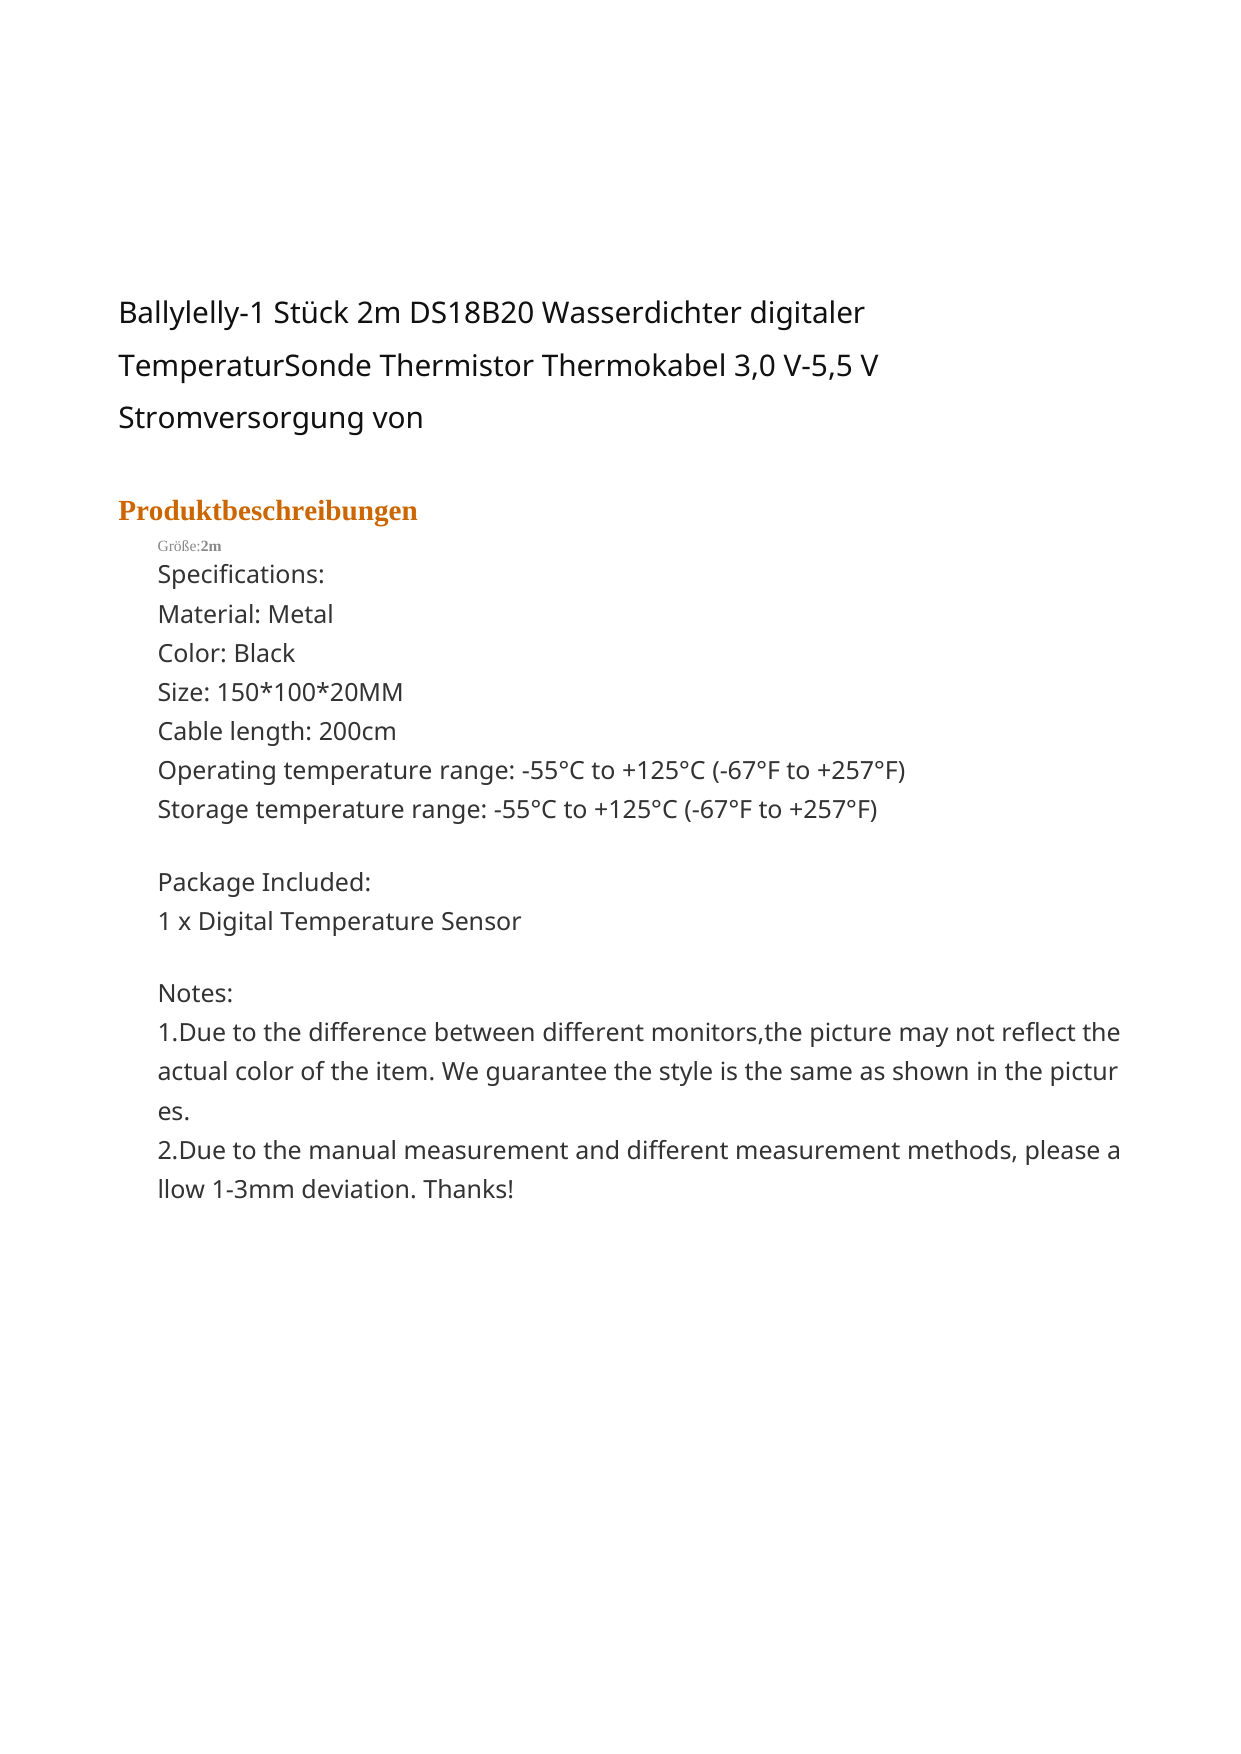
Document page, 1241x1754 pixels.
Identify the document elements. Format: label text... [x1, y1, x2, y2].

subtitle Produktbeschreibungen [118, 449, 1122, 527]
text Cable length: 200cm [157, 714, 1122, 748]
text 1 x Digital Temperature Sensor [157, 903, 1122, 938]
text 2.Due to the manual measurement and different measurement methods, please allow 1-3mm deviation. Thanks! [157, 1132, 1122, 1206]
text Material: Metal [157, 596, 1122, 630]
text Size: 150*100*20MM [157, 675, 1122, 709]
text Color: Black [157, 636, 1122, 669]
text Specifications: [157, 557, 1122, 591]
subtitle Ballylelly-1 Stück 2m DS18B20 Wasserdichter digitaler TemperaturSonde Thermistor Thermokabel 3,0 V-5,5 V Stromversorgung von [118, 292, 1122, 437]
text Größe:2m [157, 537, 1122, 554]
text Operating temperature range: -55°C to +125°C (-67°F to +257°F) [157, 753, 1122, 787]
text 1.Due to the difference between different monitors,the picture may not reflect the actual color of the item. We guarantee the style is the same as shown in the pictures. [157, 1015, 1122, 1127]
text Storage temperature range: -55°C to +125°C (-67°F to +257°F) [157, 792, 1122, 826]
text Notes: [157, 976, 1122, 1010]
text Package Included: [157, 864, 1122, 898]
